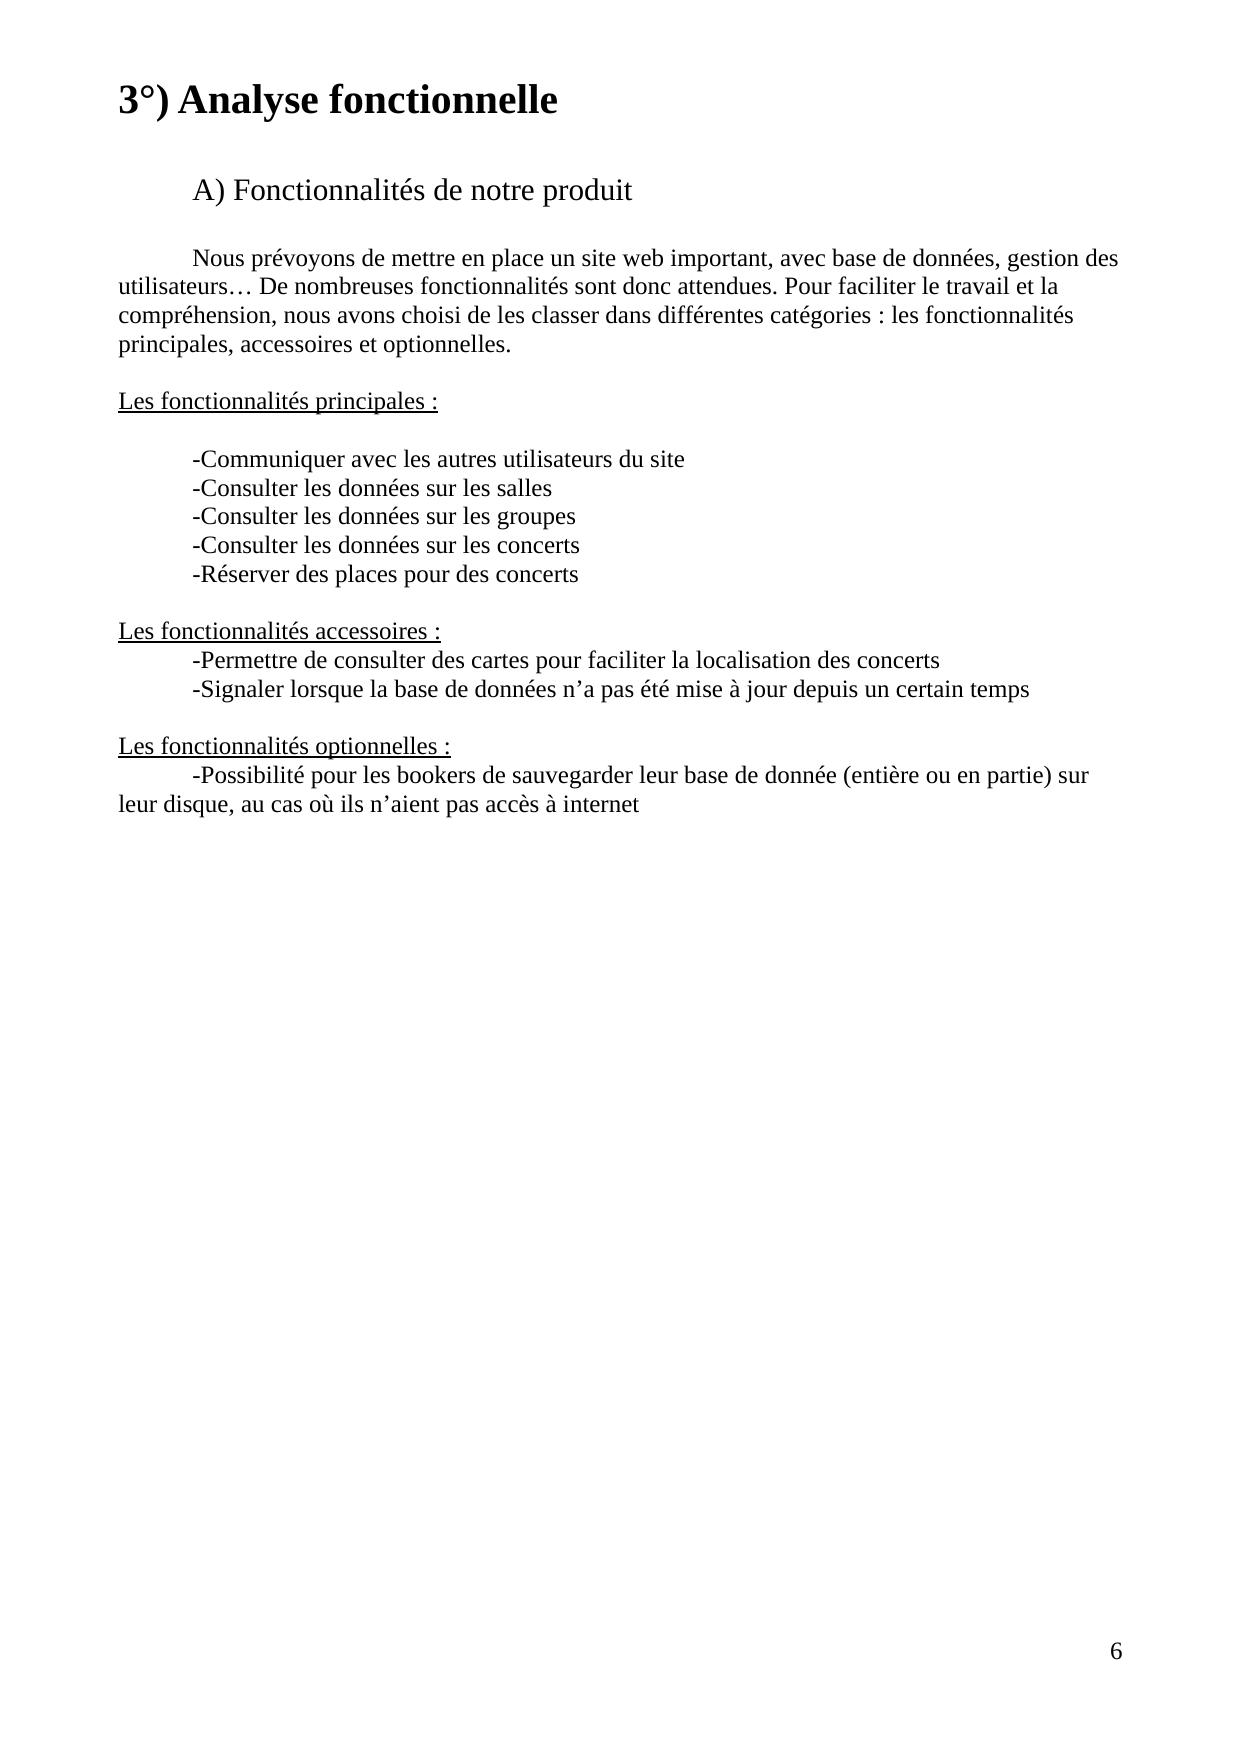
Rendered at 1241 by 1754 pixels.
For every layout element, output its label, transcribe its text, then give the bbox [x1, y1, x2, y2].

text -Consulter les données sur les groupes [118, 501, 1122, 530]
text -Réserver des places pour des concerts [118, 559, 1122, 588]
text -Signaler lorsque la base de données n’a pas été mise à jour depuis un certain temps [118, 674, 1122, 703]
text 3°) Analyse fonctionnelle [118, 75, 1122, 123]
text -Consulter les données sur les concerts [118, 530, 1122, 559]
text -Communiquer avec les autres utilisateurs du site [118, 444, 1122, 473]
text -Permettre de consulter des cartes pour faciliter la localisation des concerts [118, 645, 1122, 674]
text -Consulter les données sur les salles [118, 473, 1122, 501]
text Nous prévoyons de mettre en place un site web important, avec base de données, gestion des utilisateurs… De nombreuses fonctionnalités sont donc attendues. Pour faciliter le travail et la compréhension, nous avons choisi de les classer dans différentes catégories : les fonctionnalités principales, accessoires et optionnelles. [118, 243, 1122, 358]
text A) Fonctionnalités de notre produit [118, 171, 1122, 207]
text Les fonctionnalités accessoires : [118, 616, 1122, 645]
text Les fonctionnalités principales : [118, 386, 1122, 415]
text Les fonctionnalités optionnelles : [118, 731, 1122, 760]
text -Possibilité pour les bookers de sauvegarder leur base de donnée (entière ou en partie) sur leur disque, au cas où ils n’aient pas accès à internet [118, 760, 1122, 818]
